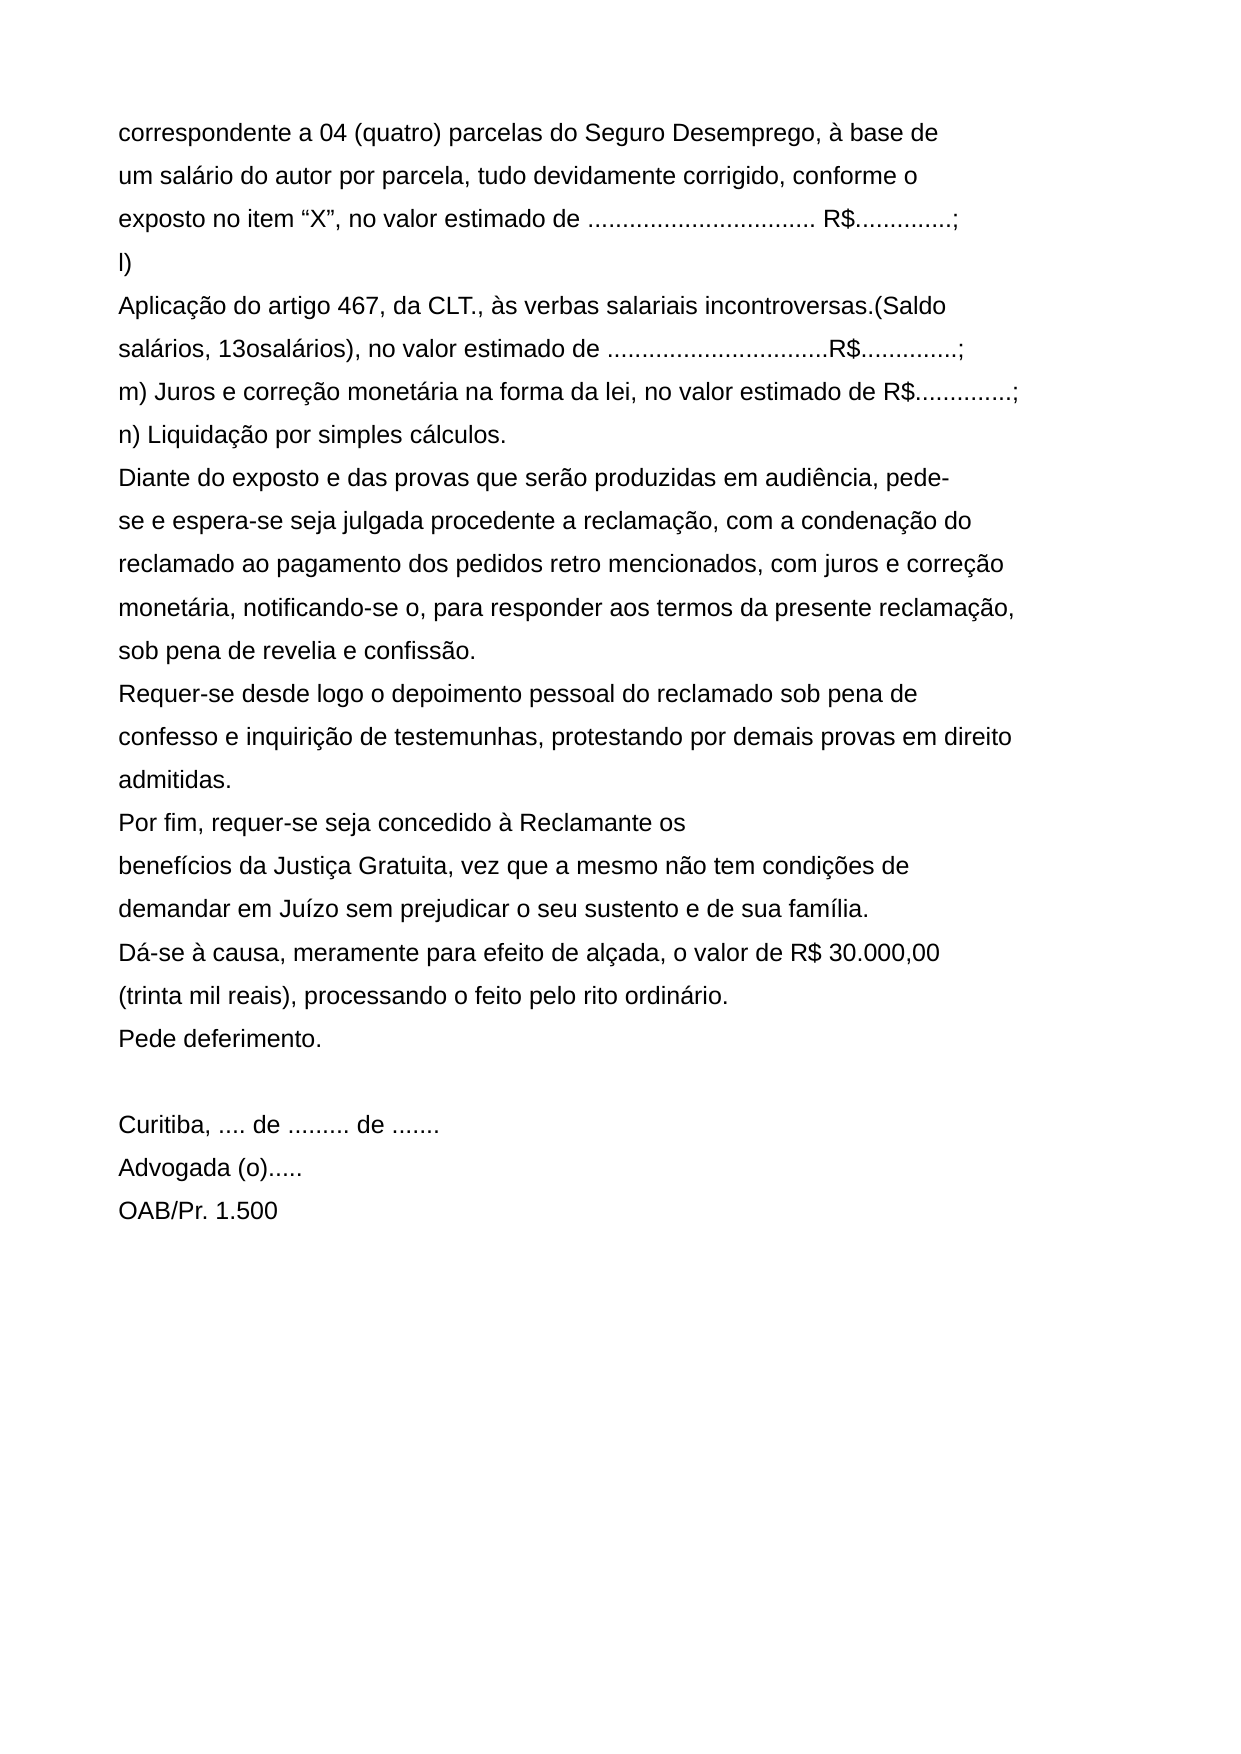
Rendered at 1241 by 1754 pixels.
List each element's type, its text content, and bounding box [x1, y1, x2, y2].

text Aplicação do artigo 467, da CLT., às verbas salariais incontroversas.(Saldo [118, 291, 1122, 319]
text sob pena de revelia e confissão. [118, 636, 1122, 664]
text um salário do autor por parcela, tudo devidamente corrigido, conforme o [118, 161, 1122, 190]
text exposto no item “X”, no valor estimado de ................................. R$..............; [118, 204, 1122, 233]
text n) Liquidação por simples cálculos. [118, 420, 1122, 449]
text correspondente a 04 (quatro) parcelas do Seguro Desemprego, à base de [118, 118, 1122, 147]
text m) Juros e correção monetária na forma da lei, no valor estimado de R$..............; [118, 377, 1122, 406]
text confesso e inquirição de testemunhas, protestando por demais provas em direito [118, 722, 1122, 751]
text Por fim, requer-se seja concedido à Reclamante os [118, 808, 1122, 837]
text Curitiba, .... de ......... de ....... [118, 1110, 1122, 1139]
text benefícios da Justiça Gratuita, vez que a mesmo não tem condições de [118, 851, 1122, 880]
text l) [118, 247, 1122, 276]
text (trinta mil reais), processando o feito pelo rito ordinário. [118, 981, 1122, 1009]
text Dá-se à causa, meramente para efeito de alçada, o valor de R$ 30.000,00 [118, 937, 1122, 966]
text Pede deferimento. [118, 1024, 1122, 1052]
text se e espera-se seja julgada procedente a reclamação, com a condenação do [118, 506, 1122, 535]
text Advogada (o)..... [118, 1153, 1122, 1182]
text OAB/Pr. 1.500 [118, 1196, 1122, 1225]
text admitidas. [118, 765, 1122, 794]
text salários, 13osalários), no valor estimado de ................................R$..............; [118, 334, 1122, 362]
text reclamado ao pagamento dos pedidos retro mencionados, com juros e correção [118, 549, 1122, 578]
text demandar em Juízo sem prejudicar o seu sustento e de sua família. [118, 894, 1122, 923]
text Requer-se desde logo o depoimento pessoal do reclamado sob pena de [118, 679, 1122, 707]
text monetária, notificando-se o, para responder aos termos da presente reclamação, [118, 592, 1122, 621]
text Diante do exposto e das provas que serão produzidas em audiência, pede- [118, 463, 1122, 492]
